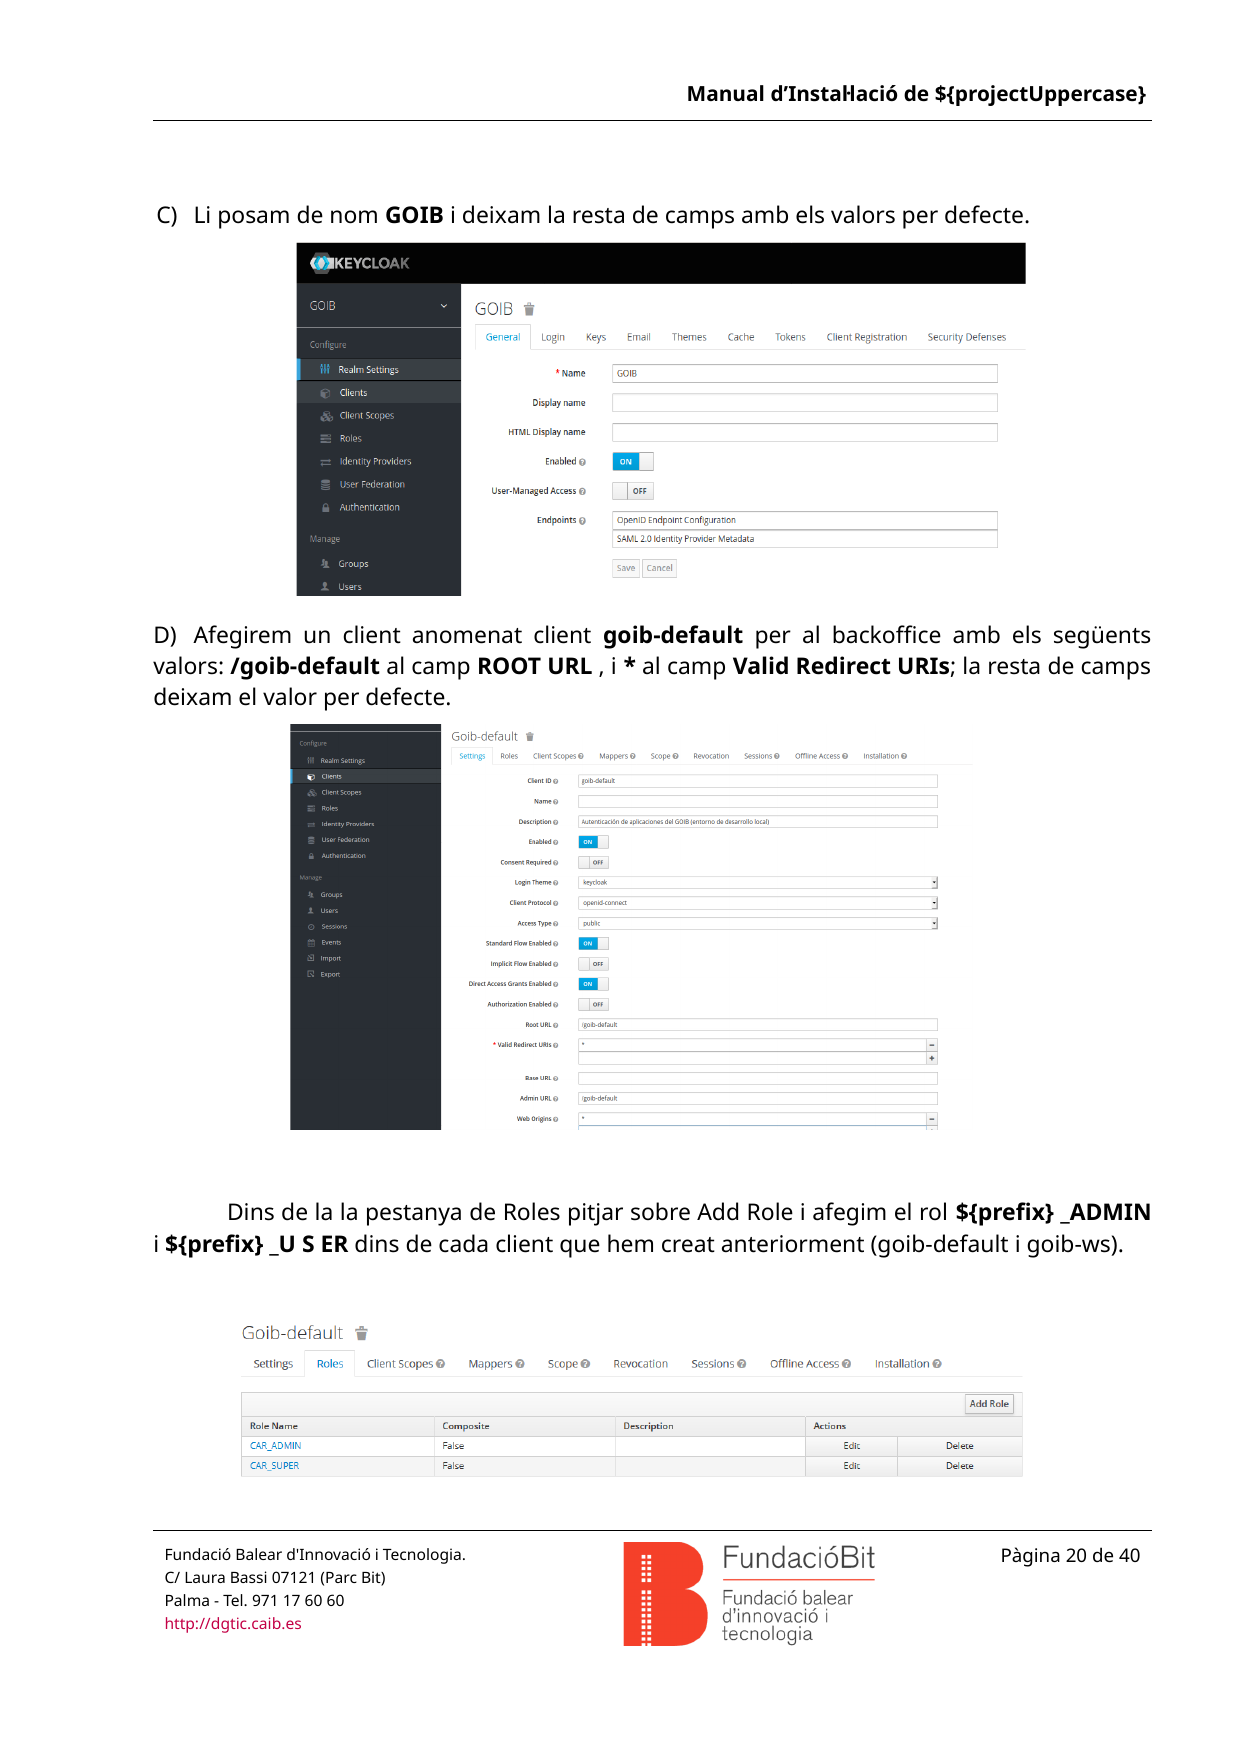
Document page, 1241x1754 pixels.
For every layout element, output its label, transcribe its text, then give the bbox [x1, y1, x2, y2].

list Li posam de nom GOIB i deixam la resta de camps amb els valors per defecte. [156, 199, 1152, 231]
picture [623, 1542, 875, 1646]
picture [290, 724, 973, 1130]
picture [232, 1313, 1032, 1493]
list Dins de la la pestanya de Roles pitjar sobre Add Role i afegim el rol ${prefix} _ADMIN i ${prefix} _U S ER dins de cada client que hem creat anteriorment (goib-default i goib-ws). [153, 1196, 1152, 1259]
list Afegirem un client anomenat client goib-default per al backoffice amb els següents valors: /goib-default al camp ROOT URL , i * al camp Valid Redirect URIs; la resta de camps deixam el valor per defecte. [153, 619, 1152, 713]
picture [296, 242, 1026, 596]
